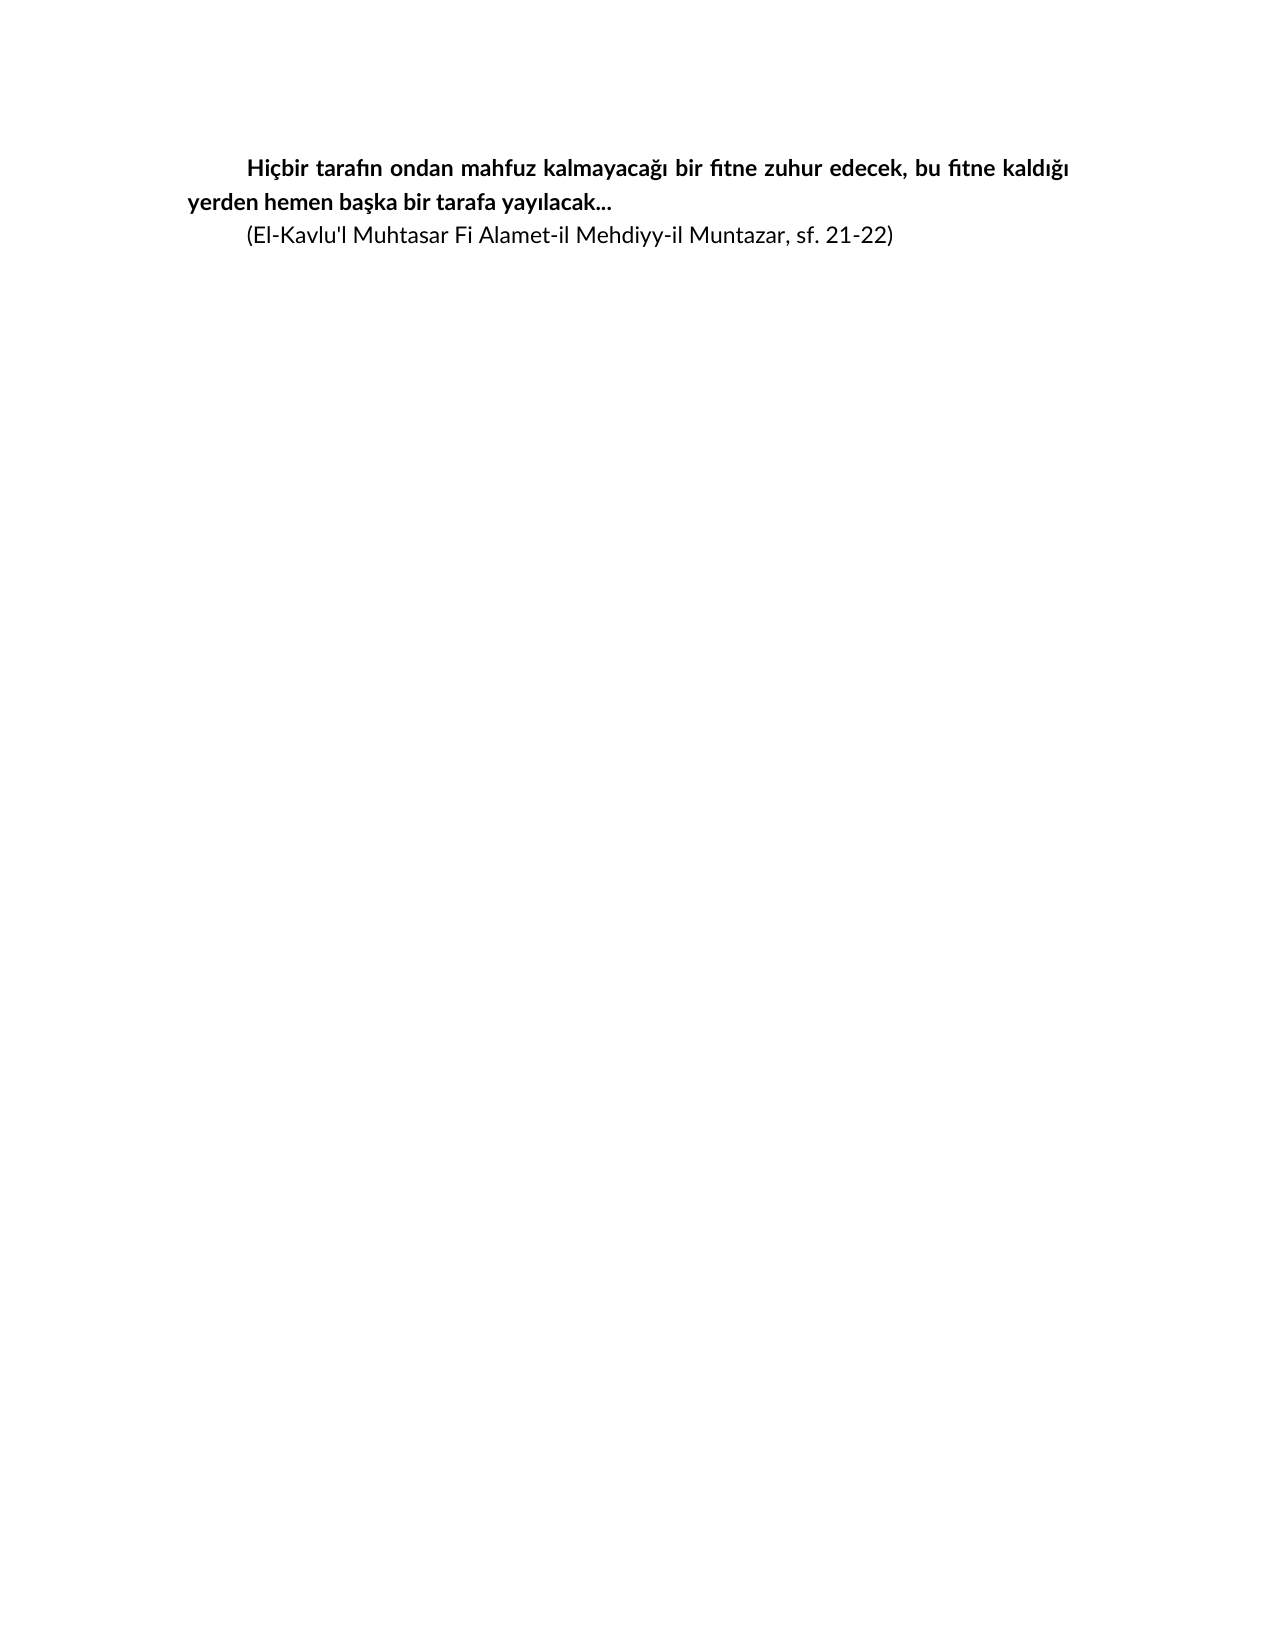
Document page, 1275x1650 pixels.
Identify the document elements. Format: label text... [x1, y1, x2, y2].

text (El-Kavlu'l Muhtasar Fi Alamet-il Mehdiyy-il Muntazar, sf. 21-22) [187, 217, 1070, 250]
text Hiçbir tarafın ondan mahfuz kalmayacağı bir fitne zuhur edecek, bu fitne kaldığı yerden hemen başka bir tarafa yayılacak... [187, 150, 1070, 217]
